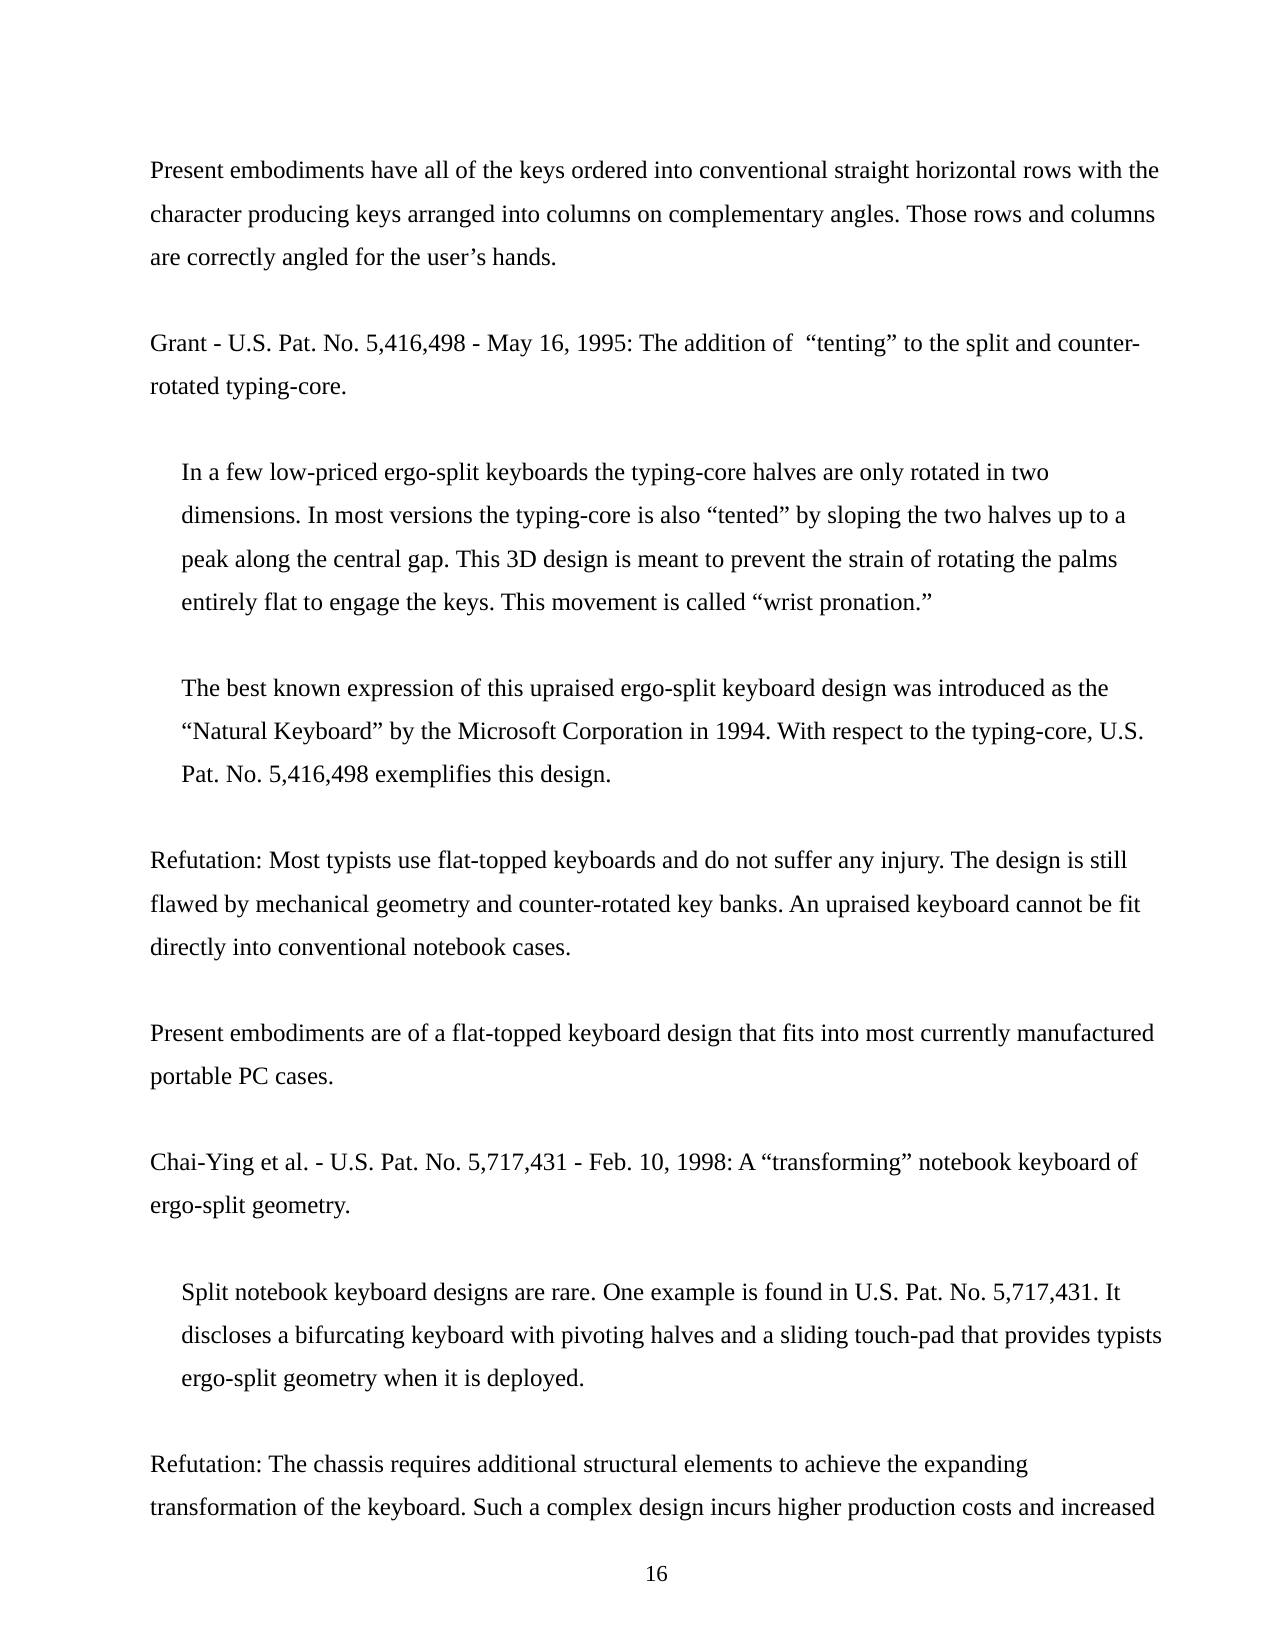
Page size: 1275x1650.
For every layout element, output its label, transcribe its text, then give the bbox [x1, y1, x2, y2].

text The best known expression of this upraised ergo-split keyboard design was introduced as the “Natural Keyboard” by the Microsoft Corporation in 1994. With respect to the typing-core, U.S. Pat. No. 5,416,498 exemplifies this design. [181, 673, 1162, 788]
text Refutation: Most typists use flat-topped keyboards and do not suffer any injury. The design is still flawed by mechanical geometry and counter-rotated key banks. An upraised keyboard cannot be fit directly into conventional notebook cases. [150, 846, 1162, 961]
text Split notebook keyboard designs are rare. One example is found in U.S. Pat. No. 5,717,431. It discloses a bifurcating keyboard with pivoting halves and a sliding touch-pad that provides typists ergo-split geometry when it is deployed. [181, 1277, 1162, 1392]
text Grant - U.S. Pat. No. 5,416,498 - May 16, 1995: The addition of “tenting” to the split and counter-rotated typing-core. [150, 328, 1162, 400]
text Chai-Ying et al. - U.S. Pat. No. 5,717,431 - Feb. 10, 1998: A “transforming” notebook keyboard of ergo-split geometry. [150, 1147, 1162, 1219]
text Present embodiments are of a flat-topped keyboard design that fits into most currently manufactured portable PC cases. [150, 1018, 1162, 1090]
text In a few low-priced ergo-split keyboards the typing-core halves are only rotated in two dimensions. In most versions the typing-core is also “tented” by sloping the two halves up to a peak along the central gap. This 3D design is meant to prevent the strain of rotating the palms entirely flat to engage the keys. This movement is called “wrist pronation.” [181, 457, 1162, 616]
text Refutation: The chassis requires additional structural elements to achieve the expanding transformation of the keyboard. Such a complex design incurs higher production costs and increased [150, 1449, 1162, 1521]
text Present embodiments have all of the keys ordered into conventional straight horizontal rows with the character producing keys arranged into columns on complementary angles. Those rows and columns are correctly angled for the user’s hands. [150, 156, 1162, 271]
